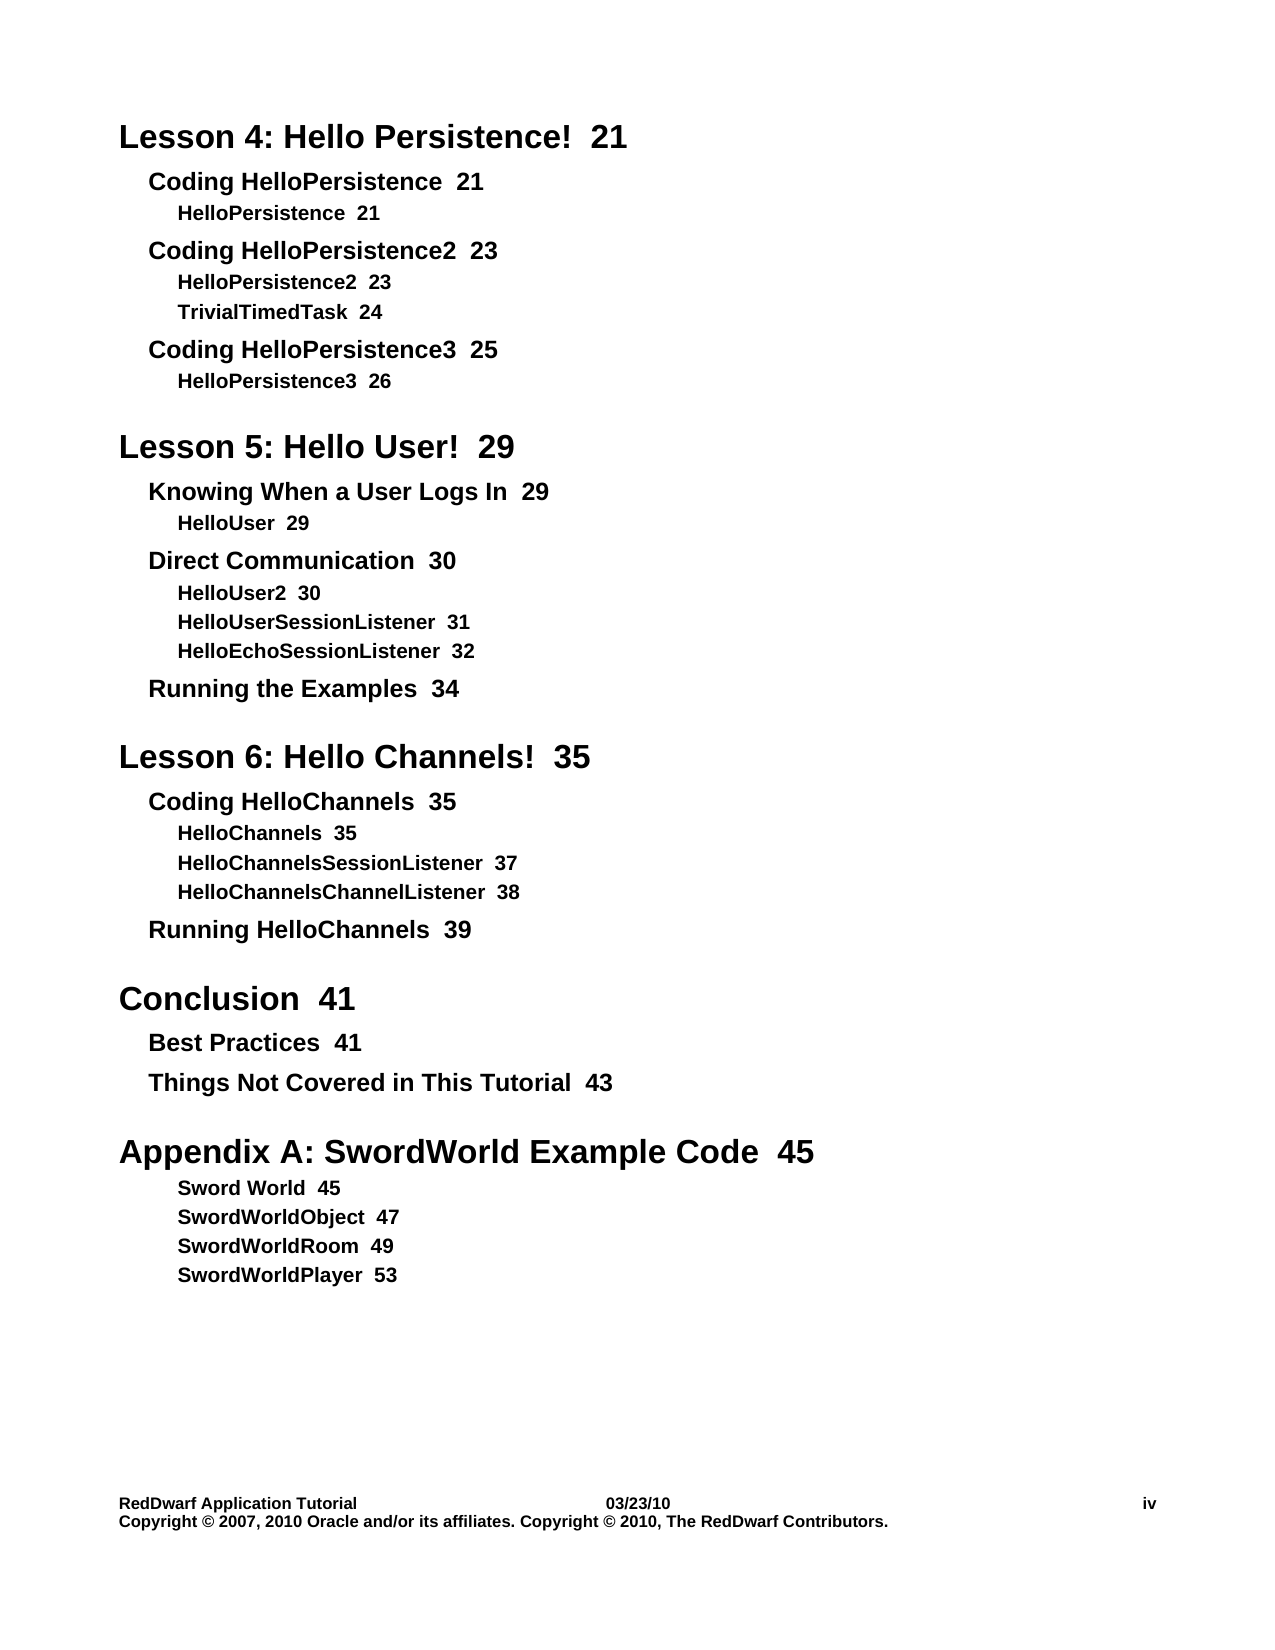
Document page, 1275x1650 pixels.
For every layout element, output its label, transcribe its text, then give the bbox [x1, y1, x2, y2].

text Lesson 6: Hello Channels! 35 [118, 739, 1156, 776]
text HelloUser 29 [177, 512, 1156, 535]
text HelloUser2 30 [177, 581, 1156, 604]
text HelloPersistence2 23 [177, 271, 1156, 294]
text HelloChannelsChannelListener 38 [177, 881, 1156, 904]
text HelloPersistence3 26 [177, 369, 1156, 393]
text Direct Communication 30 [148, 547, 1156, 575]
text Coding HelloPersistence2 23 [148, 237, 1156, 265]
text Sword World 45 [177, 1176, 1156, 1199]
text Lesson 4: Hello Persistence! 21 [118, 118, 1156, 156]
text Coding HelloPersistence 21 [148, 168, 1156, 196]
text SwordWorldObject 47 [177, 1205, 1156, 1229]
text Lesson 5: Hello User! 29 [118, 429, 1156, 466]
text HelloChannelsSessionListener 37 [177, 851, 1156, 874]
text Coding HelloChannels 35 [148, 788, 1156, 816]
text Best Practices 41 [148, 1029, 1156, 1057]
text SwordWorldPlayer 53 [177, 1264, 1156, 1287]
text HelloPersistence 21 [177, 202, 1156, 225]
text Knowing When a User Logs In 29 [148, 478, 1156, 506]
text Coding HelloPersistence3 25 [148, 335, 1156, 363]
text HelloEchoSessionListener 32 [177, 639, 1156, 663]
text SwordWorldRoom 49 [177, 1235, 1156, 1258]
text TrivialTimedTask 24 [177, 300, 1156, 323]
text Conclusion 41 [118, 980, 1156, 1017]
text Running HelloChannels 39 [148, 916, 1156, 944]
text Appendix A: SwordWorld Example Code 45 [118, 1133, 1156, 1170]
text Running the Examples 34 [148, 675, 1156, 703]
text HelloChannels 35 [177, 822, 1156, 845]
text HelloUserSessionListener 31 [177, 610, 1156, 633]
text Things Not Covered in This Tutorial 43 [148, 1069, 1156, 1097]
